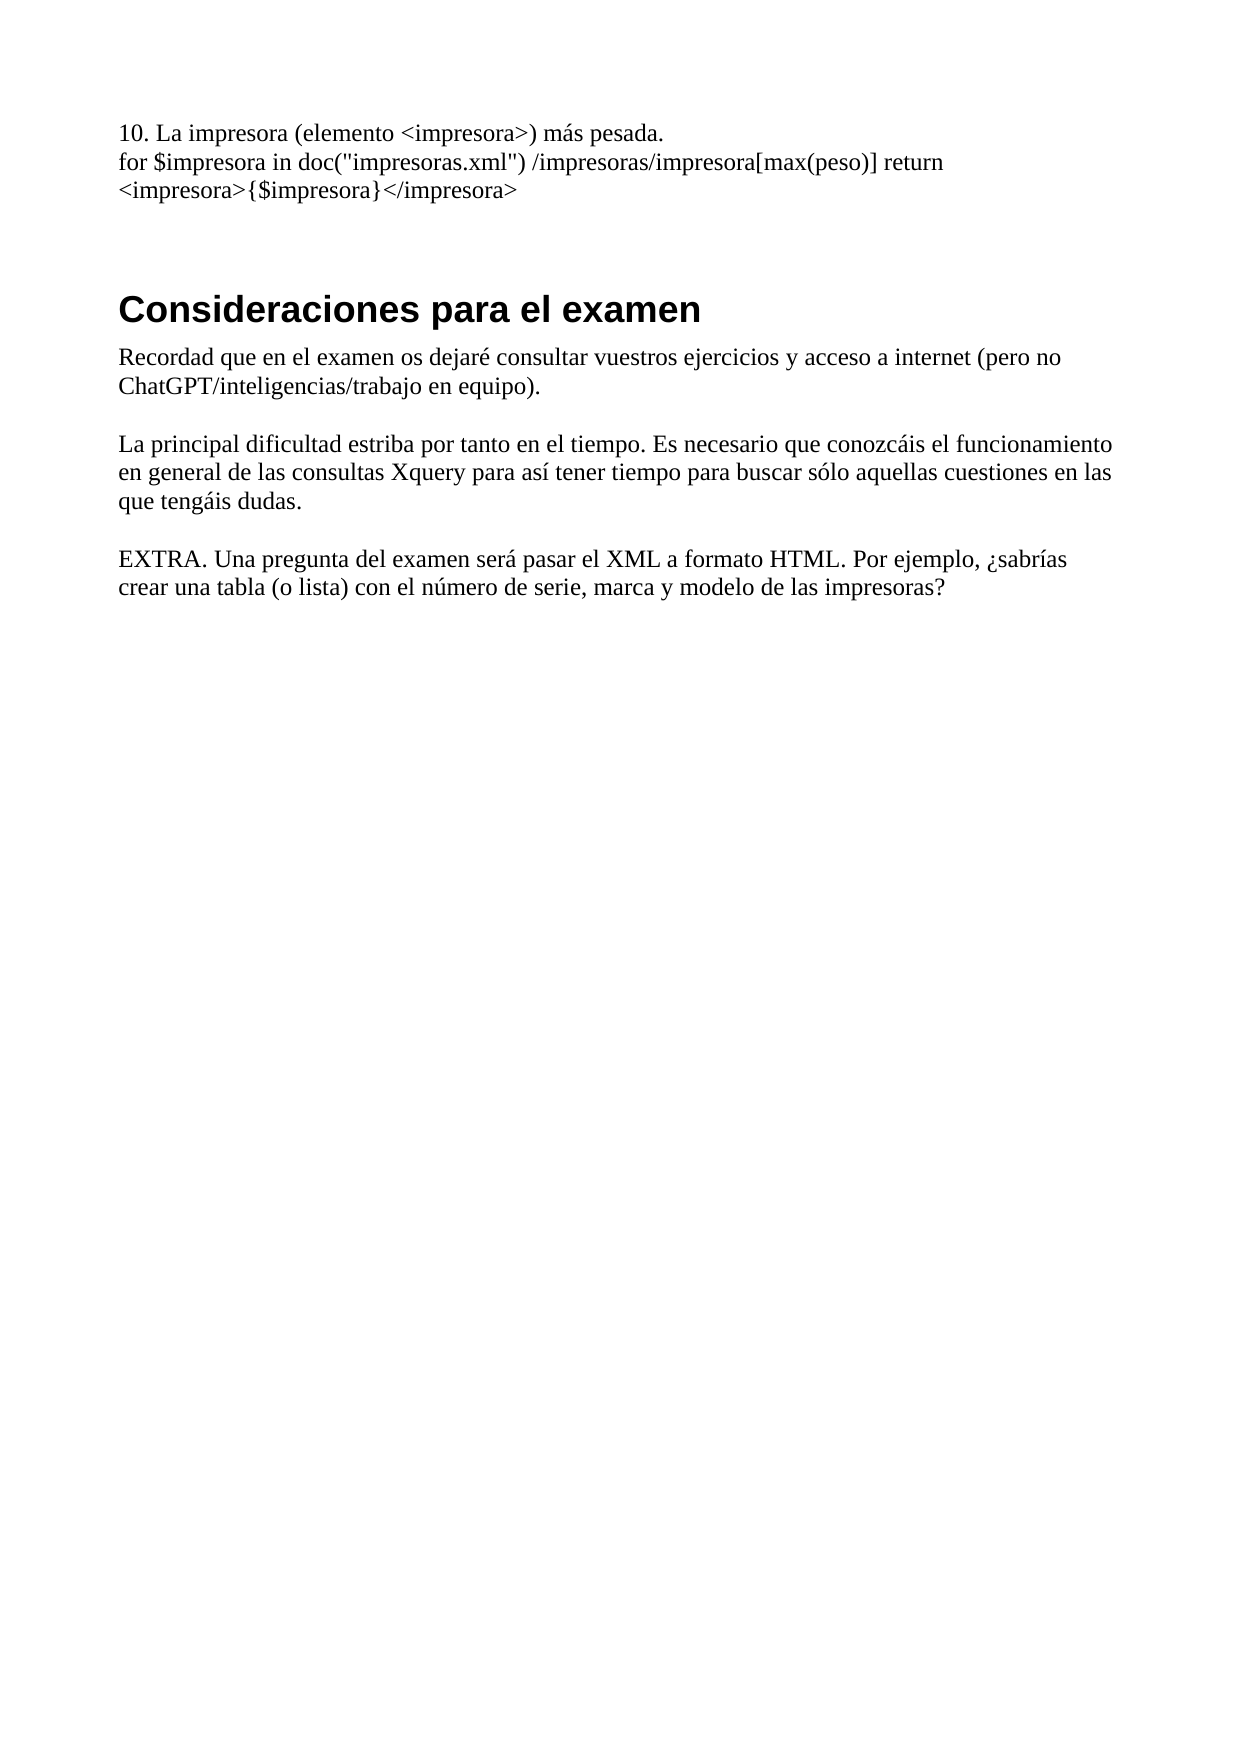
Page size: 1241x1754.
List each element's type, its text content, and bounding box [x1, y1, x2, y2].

text Recordad que en el examen os dejaré consultar vuestros ejercicios y acceso a internet (pero no ChatGPT/inteligencias/trabajo en equipo). [118, 342, 1122, 400]
subtitle Consideraciones para el examen [118, 287, 1122, 330]
text EXTRA. Una pregunta del examen será pasar el XML a formato HTML. Por ejemplo, ¿sabrías crear una tabla (o lista) con el número de serie, marca y modelo de las impresoras? [118, 544, 1122, 601]
text for $impresora in doc("impresoras.xml") /impresoras/impresora[max(peso)] return <impresora>{$impresora}</impresora> [118, 147, 1122, 204]
text 10. La impresora (elemento <impresora>) más pesada. [118, 118, 1122, 147]
text La principal dificultad estriba por tanto en el tiempo. Es necesario que conozcáis el funcionamiento en general de las consultas Xquery para así tener tiempo para buscar sólo aquellas cuestiones en las que tengáis dudas. [118, 429, 1122, 515]
